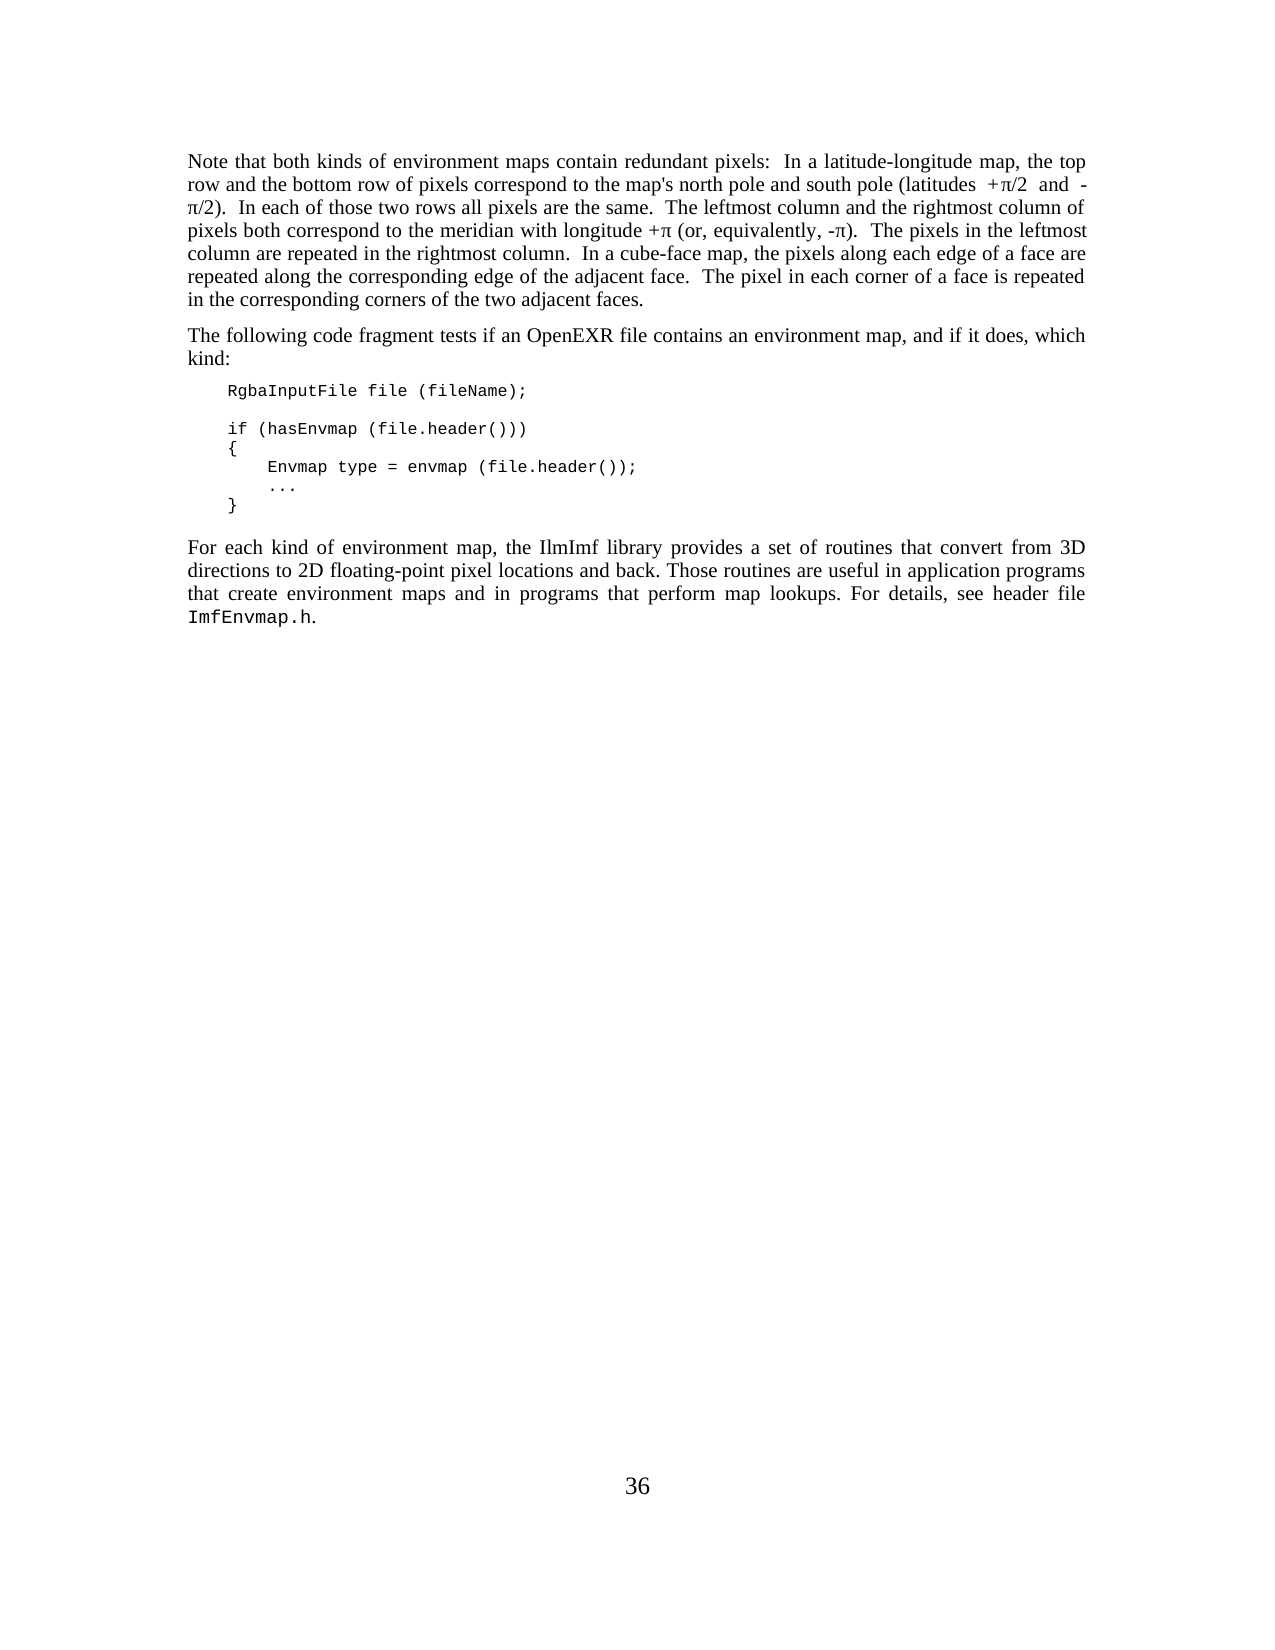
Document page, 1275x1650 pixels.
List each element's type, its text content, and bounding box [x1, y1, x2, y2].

text For each kind of environment map, the IlmImf library provides a set of routines that convert from 3D directions to 2D floating-point pixel locations and back. Those routines are useful in application programs that create environment maps and in programs that perform map lookups. For details, see header file ImfEnvmap.h. [187, 536, 1087, 629]
text if (hasEnvmap (file.header())) [187, 420, 1087, 439]
text ... [187, 477, 1087, 496]
text The following code fragment tests if an OpenEXR file contains an environment map, and if it does, which kind: [187, 324, 1087, 370]
text Envmap type = envmap (file.header()); [187, 458, 1087, 477]
text Note that both kinds of environment maps contain redundant pixels: In a latitude-longitude map, the top row and the bottom row of pixels correspond to the map's north pole and south pole (latitudes +π/2 and -π/2). In each of those two rows all pixels are the same. The leftmost column and the rightmost column of pixels both correspond to the meridian with longitude +π (or, equivalently, -π). The pixels in the leftmost column are repeated in the rightmost column. In a cube-face map, the pixels along each edge of a face are repeated along the corresponding edge of the adjacent face. The pixel in each corner of a face is repeated in the corresponding corners of the two adjacent faces. [187, 150, 1087, 311]
text RgbaInputFile file (fileName); [187, 382, 1087, 401]
text } [187, 496, 1087, 515]
text { [187, 439, 1087, 458]
